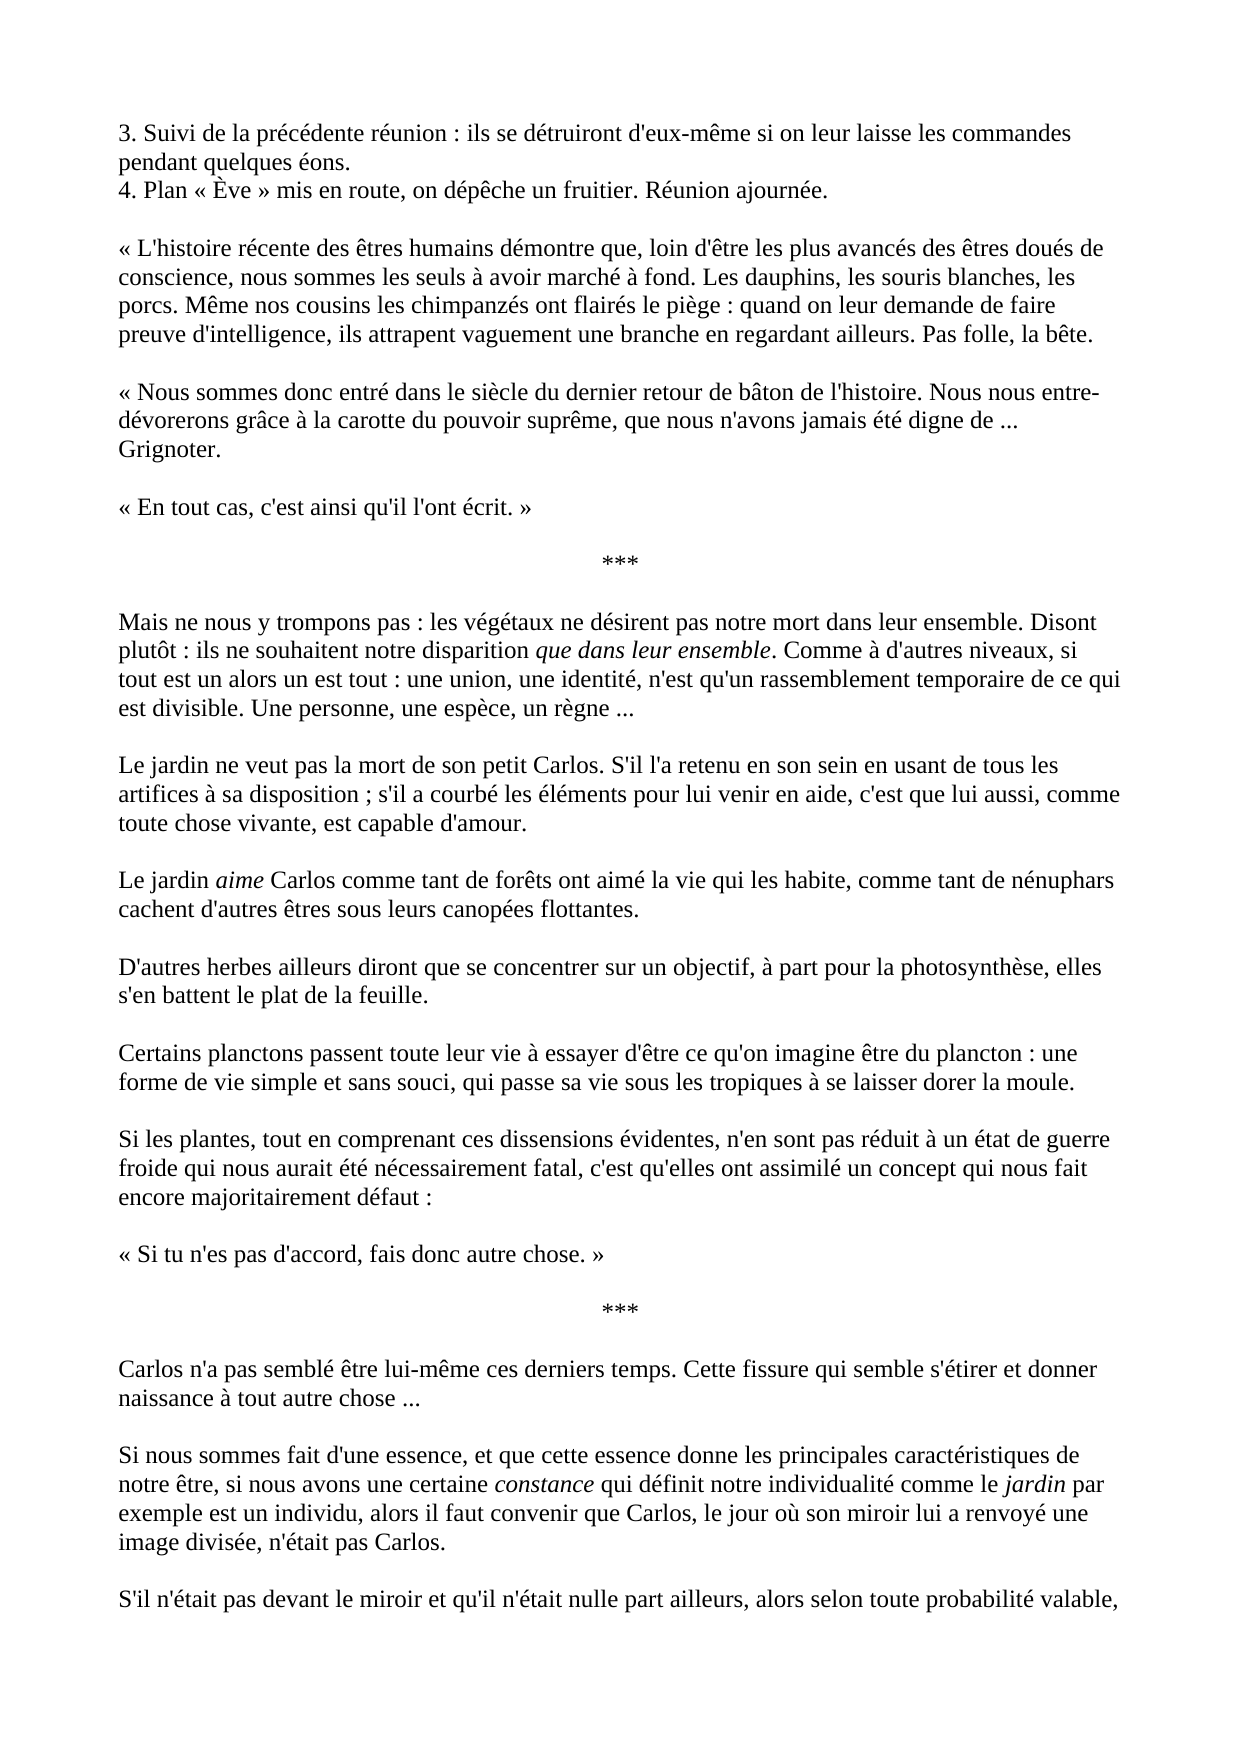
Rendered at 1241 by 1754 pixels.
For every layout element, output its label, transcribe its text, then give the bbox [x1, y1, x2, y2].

text Si les plantes, tout en comprenant ces dissensions évidentes, n'en sont pas réduit à un état de guerre froide qui nous aurait été nécessairement fatal, c'est qu'elles ont assimilé un concept qui nous fait encore majoritairement défaut : [118, 1124, 1122, 1211]
text « En tout cas, c'est ainsi qu'il l'ont écrit. » [118, 492, 1122, 521]
text 4. Plan « Ève » mis en route, on dépêche un fruitier. Réunion ajournée. [118, 176, 1122, 204]
text S'il n'était pas devant le miroir et qu'il n'était nulle part ailleurs, alors selon toute probabilité valable, [118, 1584, 1122, 1613]
text Carlos n'a pas semblé être lui-même ces derniers temps. Cette fissure qui semble s'étirer et donner naissance à tout autre chose ... [118, 1354, 1122, 1412]
text *** [118, 1297, 1122, 1326]
text Mais ne nous y trompons pas : les végétaux ne désirent pas notre mort dans leur ensemble. Disont plutôt : ils ne souhaitent notre disparition que dans leur ensemble. Comme à d'autres niveaux, si tout est un alors un est tout : une union, une identité, n'est qu'un rassemblement temporaire de ce qui est divisible. Une personne, une espèce, un règne ... [118, 607, 1122, 722]
text D'autres herbes ailleurs diront que se concentrer sur un objectif, à part pour la photosynthèse, elles s'en battent le plat de la feuille. [118, 952, 1122, 1009]
text Certains planctons passent toute leur vie à essayer d'être ce qu'on imagine être du plancton : une forme de vie simple et sans souci, qui passe sa vie sous les tropiques à se laisser dorer la moule. [118, 1038, 1122, 1096]
text « Si tu n'es pas d'accord, fais donc autre chose. » [118, 1239, 1122, 1268]
text Si nous sommes fait d'une essence, et que cette essence donne les principales caractéristiques de notre être, si nous avons une certaine constance qui définit notre individualité comme le jardin par exemple est un individu, alors il faut convenir que Carlos, le jour où son miroir lui a renvoyé une image divisée, n'était pas Carlos. [118, 1441, 1122, 1556]
text « Nous sommes donc entré dans le siècle du dernier retour de bâton de l'histoire. Nous nous entre-dévorerons grâce à la carotte du pouvoir suprême, que nous n'avons jamais été digne de ... Grignoter. [118, 377, 1122, 463]
text Le jardin aime Carlos comme tant de forêts ont aimé la vie qui les habite, comme tant de nénuphars cachent d'autres êtres sous leurs canopées flottantes. [118, 866, 1122, 923]
text Le jardin ne veut pas la mort de son petit Carlos. S'il l'a retenu en son sein en usant de tous les artifices à sa disposition ; s'il a courbé les éléments pour lui venir en aide, c'est que lui aussi, comme toute chose vivante, est capable d'amour. [118, 751, 1122, 837]
text 3. Suivi de la précédente réunion : ils se détruiront d'eux-même si on leur laisse les commandes pendant quelques éons. [118, 118, 1122, 176]
text « L'histoire récente des êtres humains démontre que, loin d'être les plus avancés des êtres doués de conscience, nous sommes les seuls à avoir marché à fond. Les dauphins, les souris blanches, les porcs. Même nos cousins les chimpanzés ont flairés le piège : quand on leur demande de faire preuve d'intelligence, ils attrapent vaguement une branche en regardant ailleurs. Pas folle, la bête. [118, 233, 1122, 348]
text *** [118, 549, 1122, 578]
